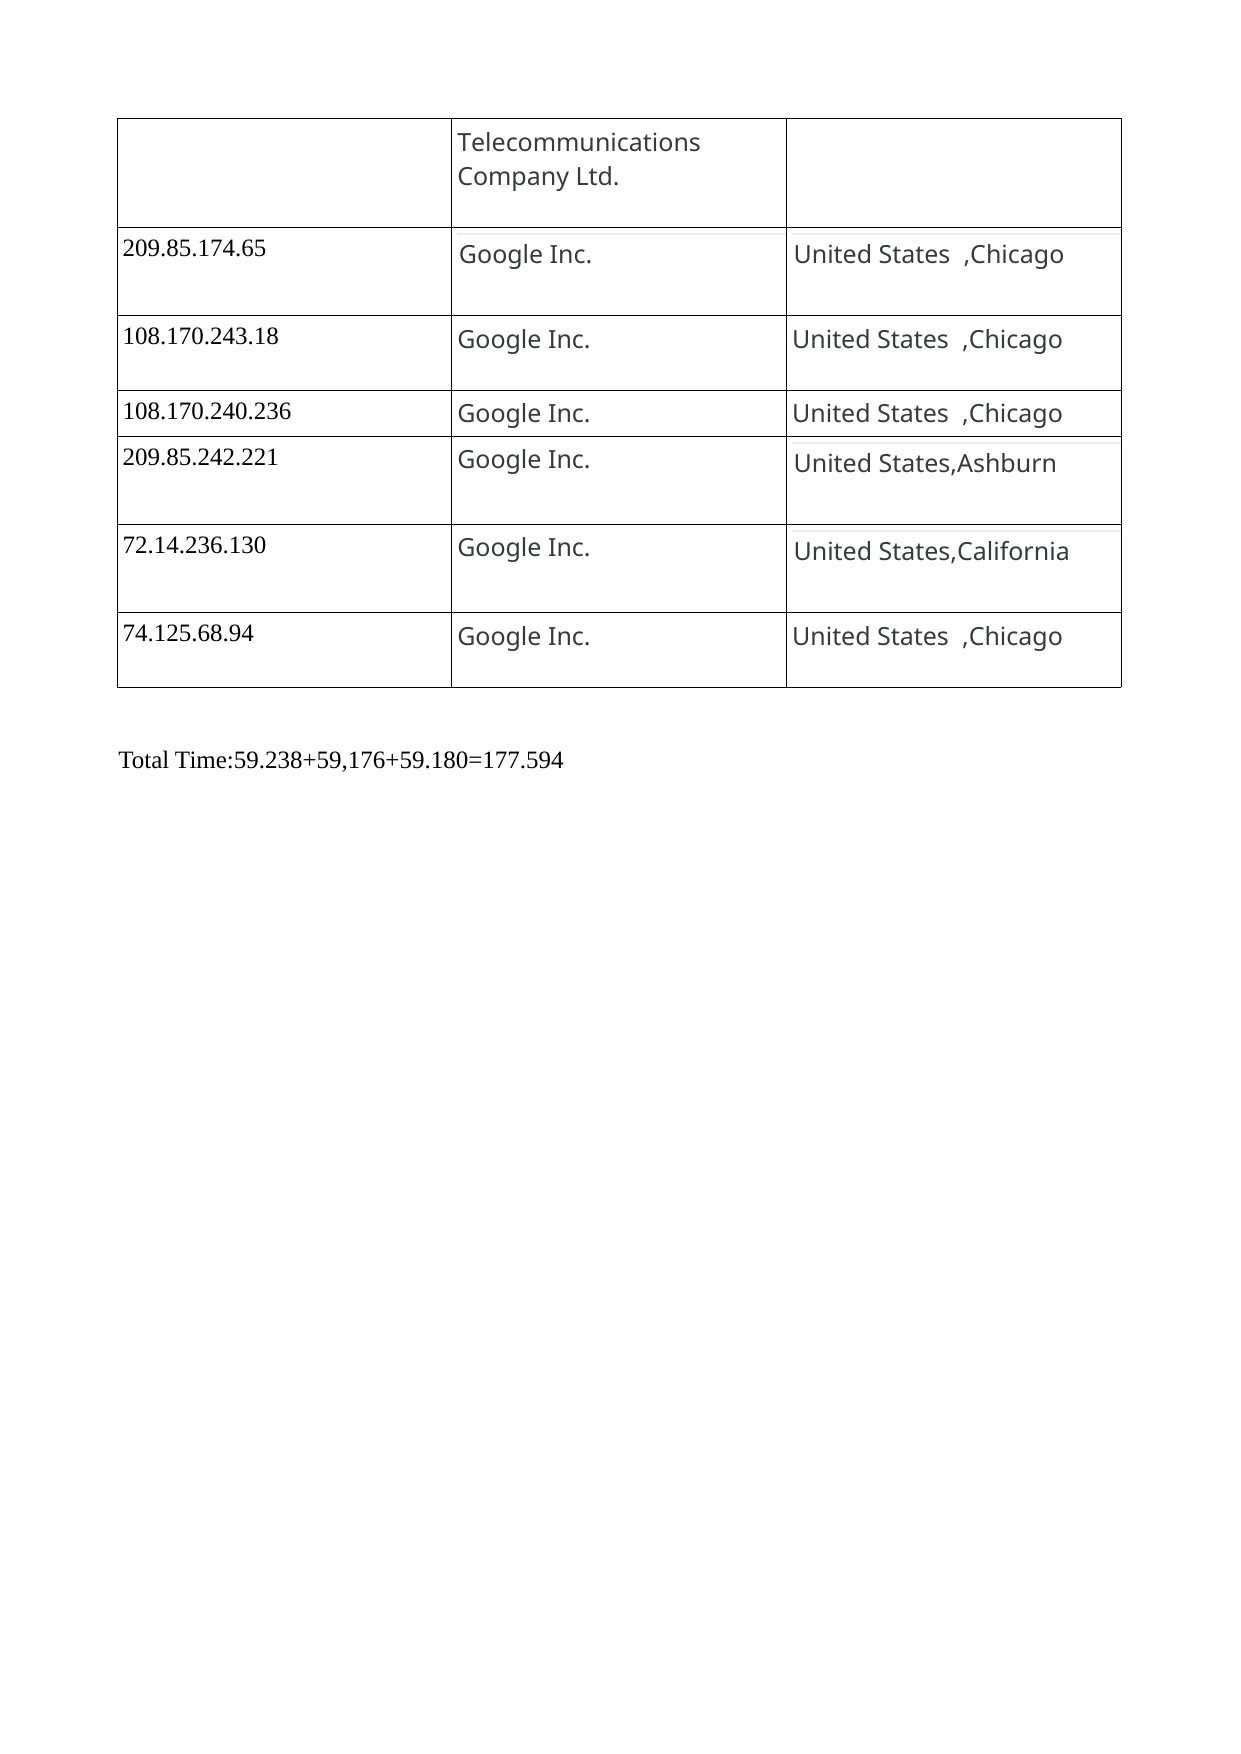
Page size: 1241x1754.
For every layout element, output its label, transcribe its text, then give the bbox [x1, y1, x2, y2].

table_cell United States ,Chicago [787, 316, 1121, 390]
table_cell 108.170.243.18 [118, 316, 451, 390]
table_header United States,Ashburn [792, 444, 1121, 481]
table_cell [787, 437, 1121, 524]
table_header United States,California [792, 532, 1121, 569]
table_cell United States ,Chicago [787, 391, 1121, 436]
table_cell [118, 119, 451, 227]
table_cell [792, 481, 1121, 518]
table_cell Google Inc. [452, 391, 786, 436]
table_cell 209.85.242.221 [118, 437, 451, 524]
table_cell [792, 272, 1121, 309]
table_header Google Inc. [457, 235, 786, 272]
table_cell 209.85.174.65 [118, 228, 451, 315]
table_header United States ,Chicago [792, 235, 1121, 272]
table_cell Google Inc. [452, 437, 786, 524]
table_cell [787, 525, 1121, 612]
table_cell [787, 119, 1121, 227]
text Total Time:59.238+59,176+59.180=177.594 [118, 745, 1122, 773]
table_cell Google Inc. [452, 316, 786, 390]
table_cell 72.14.236.130 [118, 525, 451, 612]
table_cell [452, 228, 786, 315]
table_cell [787, 228, 1121, 315]
table_cell United States ,Chicago [787, 613, 1121, 687]
table_cell Telecommunications Company Ltd. [452, 119, 786, 227]
table_cell [792, 569, 1121, 606]
table_cell [457, 272, 786, 309]
table_cell 108.170.240.236 [118, 391, 451, 436]
table_cell Google Inc. [452, 525, 786, 612]
table_cell Google Inc. [452, 613, 786, 687]
table_cell 74.125.68.94 [118, 613, 451, 687]
